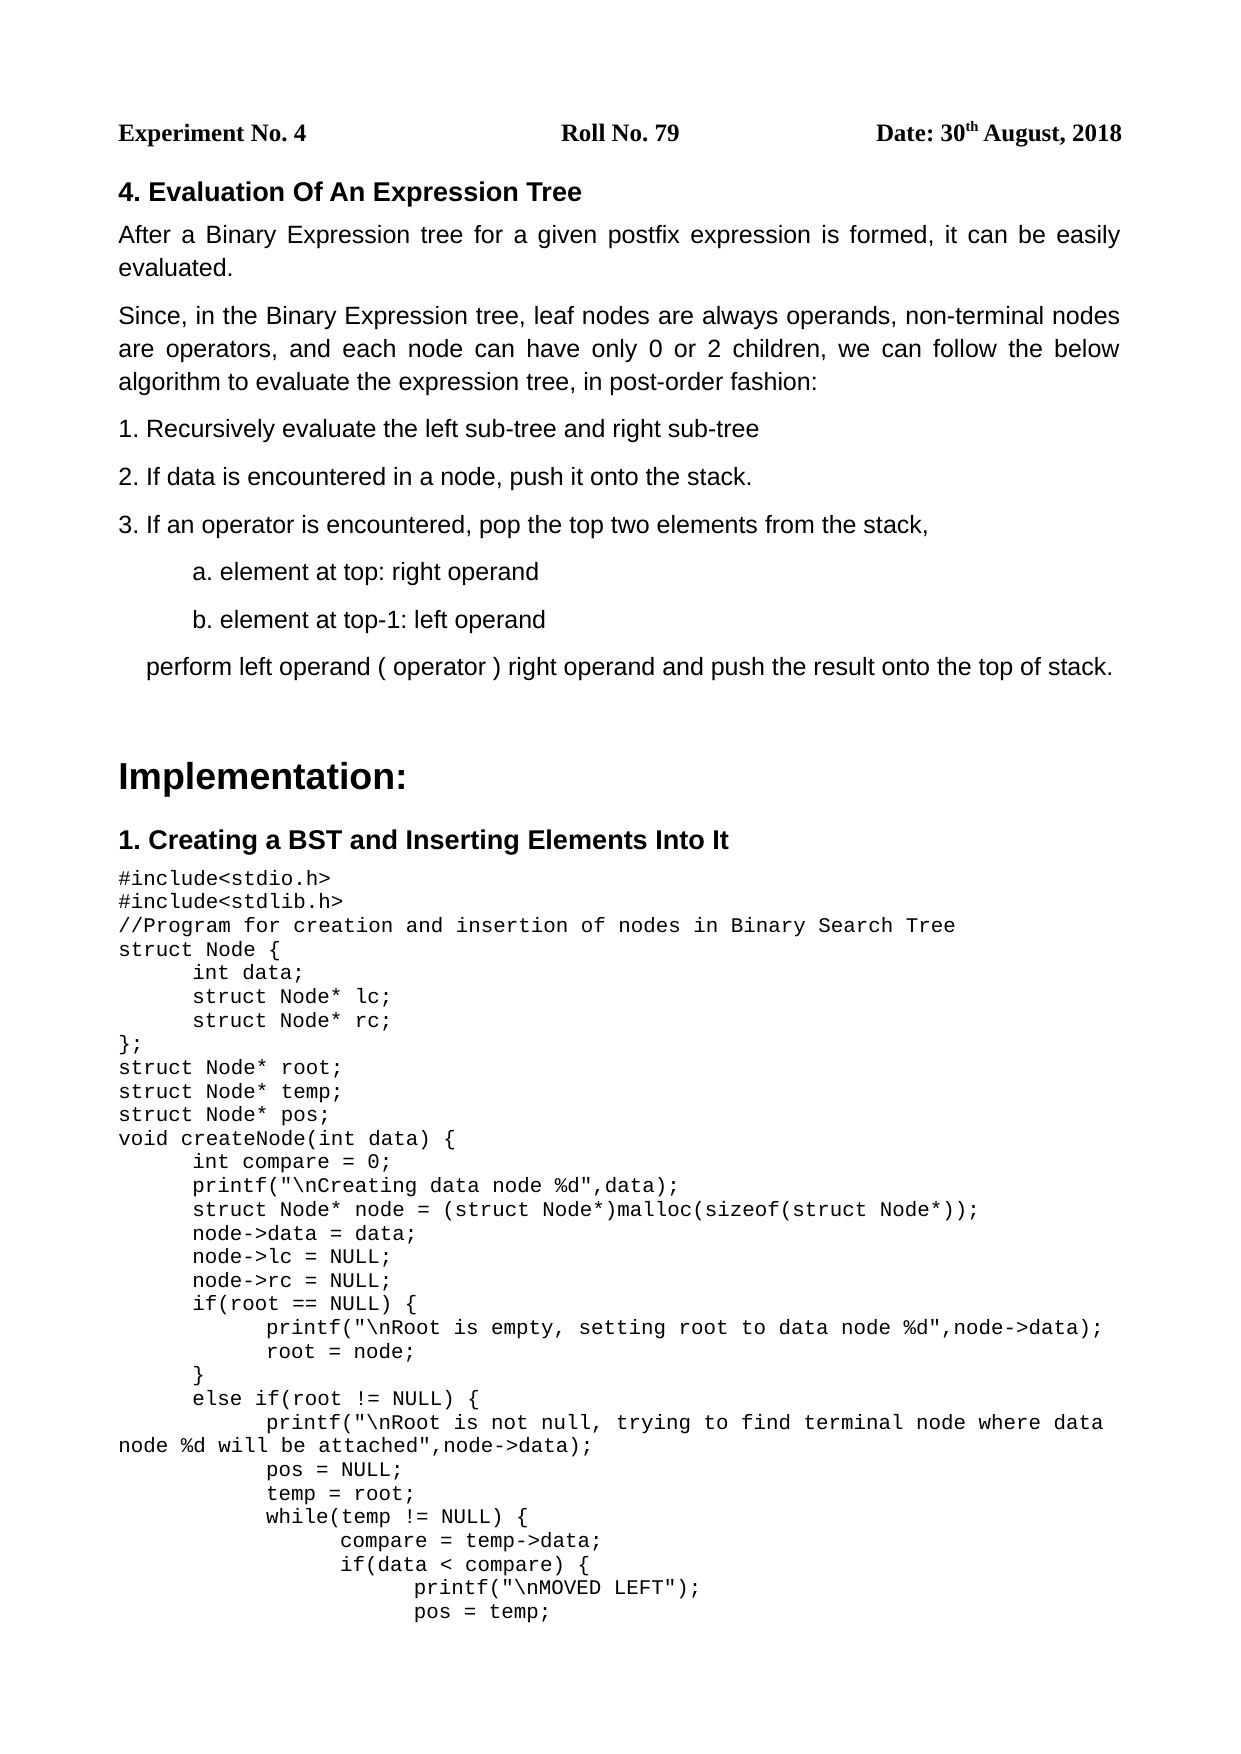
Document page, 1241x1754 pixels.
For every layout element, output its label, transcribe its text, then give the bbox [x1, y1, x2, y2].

text struct Node* root; [118, 1057, 1122, 1081]
text compare = temp->data; [118, 1530, 1122, 1553]
subtitle Implementation: [118, 754, 1122, 797]
text struct Node { [118, 939, 1122, 962]
text printf("\nRoot is not null, trying to find terminal node where data node %d will be attached",node->data); [118, 1412, 1122, 1459]
text node->rc = NULL; [118, 1270, 1122, 1293]
text if(root == NULL) { [118, 1293, 1122, 1317]
text #include<stdio.h> [118, 868, 1122, 891]
text pos = NULL; [118, 1459, 1122, 1483]
subtitle 4. Evaluation Of An Expression Tree [118, 176, 1122, 208]
text 3. If an operator is encountered, pop the top two elements from the stack, [118, 509, 1122, 538]
text b. element at top-1: left operand [118, 605, 1122, 633]
text printf("\nCreating data node %d",data); [118, 1175, 1122, 1199]
text while(temp != NULL) { [118, 1506, 1122, 1530]
text //Program for creation and insertion of nodes in Binary Search Tree [118, 915, 1122, 939]
text struct Node* temp; [118, 1081, 1122, 1104]
text struct Node* node = (struct Node*)malloc(sizeof(struct Node*)); [118, 1199, 1122, 1222]
subtitle 1. Creating a BST and Inserting Elements Into It [118, 824, 1122, 855]
text struct Node* pos; [118, 1104, 1122, 1128]
text }; [118, 1033, 1122, 1057]
text printf("\nRoot is empty, setting root to data node %d",node->data); [118, 1317, 1122, 1341]
text temp = root; [118, 1483, 1122, 1506]
text root = node; [118, 1341, 1122, 1364]
text node->data = data; [118, 1222, 1122, 1246]
text } [118, 1364, 1122, 1388]
text int data; [118, 962, 1122, 986]
text pos = temp; [118, 1601, 1122, 1624]
text 2. If data is encountered in a node, push it onto the stack. [118, 462, 1122, 491]
text else if(root != NULL) { [118, 1388, 1122, 1412]
text struct Node* rc; [118, 1010, 1122, 1033]
text 1. Recursively evaluate the left sub-tree and right sub-tree [118, 414, 1122, 443]
text node->lc = NULL; [118, 1246, 1122, 1270]
text #include<stdlib.h> [118, 891, 1122, 915]
text void createNode(int data) { [118, 1128, 1122, 1152]
text perform left operand ( operator ) right operand and push the result onto the top of stack. [118, 652, 1122, 681]
text Since, in the Binary Expression tree, leaf nodes are always operands, non-terminal nodes are operators, and each node can have only 0 or 2 children, we can follow the below algorithm to evaluate the expression tree, in post-order fashion: [118, 301, 1122, 396]
text int compare = 0; [118, 1152, 1122, 1175]
text if(data < compare) { [118, 1553, 1122, 1577]
text a. element at top: right operand [118, 557, 1122, 586]
text printf("\nMOVED LEFT"); [118, 1577, 1122, 1601]
text After a Binary Expression tree for a given postfix expression is formed, it can be easily evaluated. [118, 220, 1122, 282]
text struct Node* lc; [118, 986, 1122, 1010]
